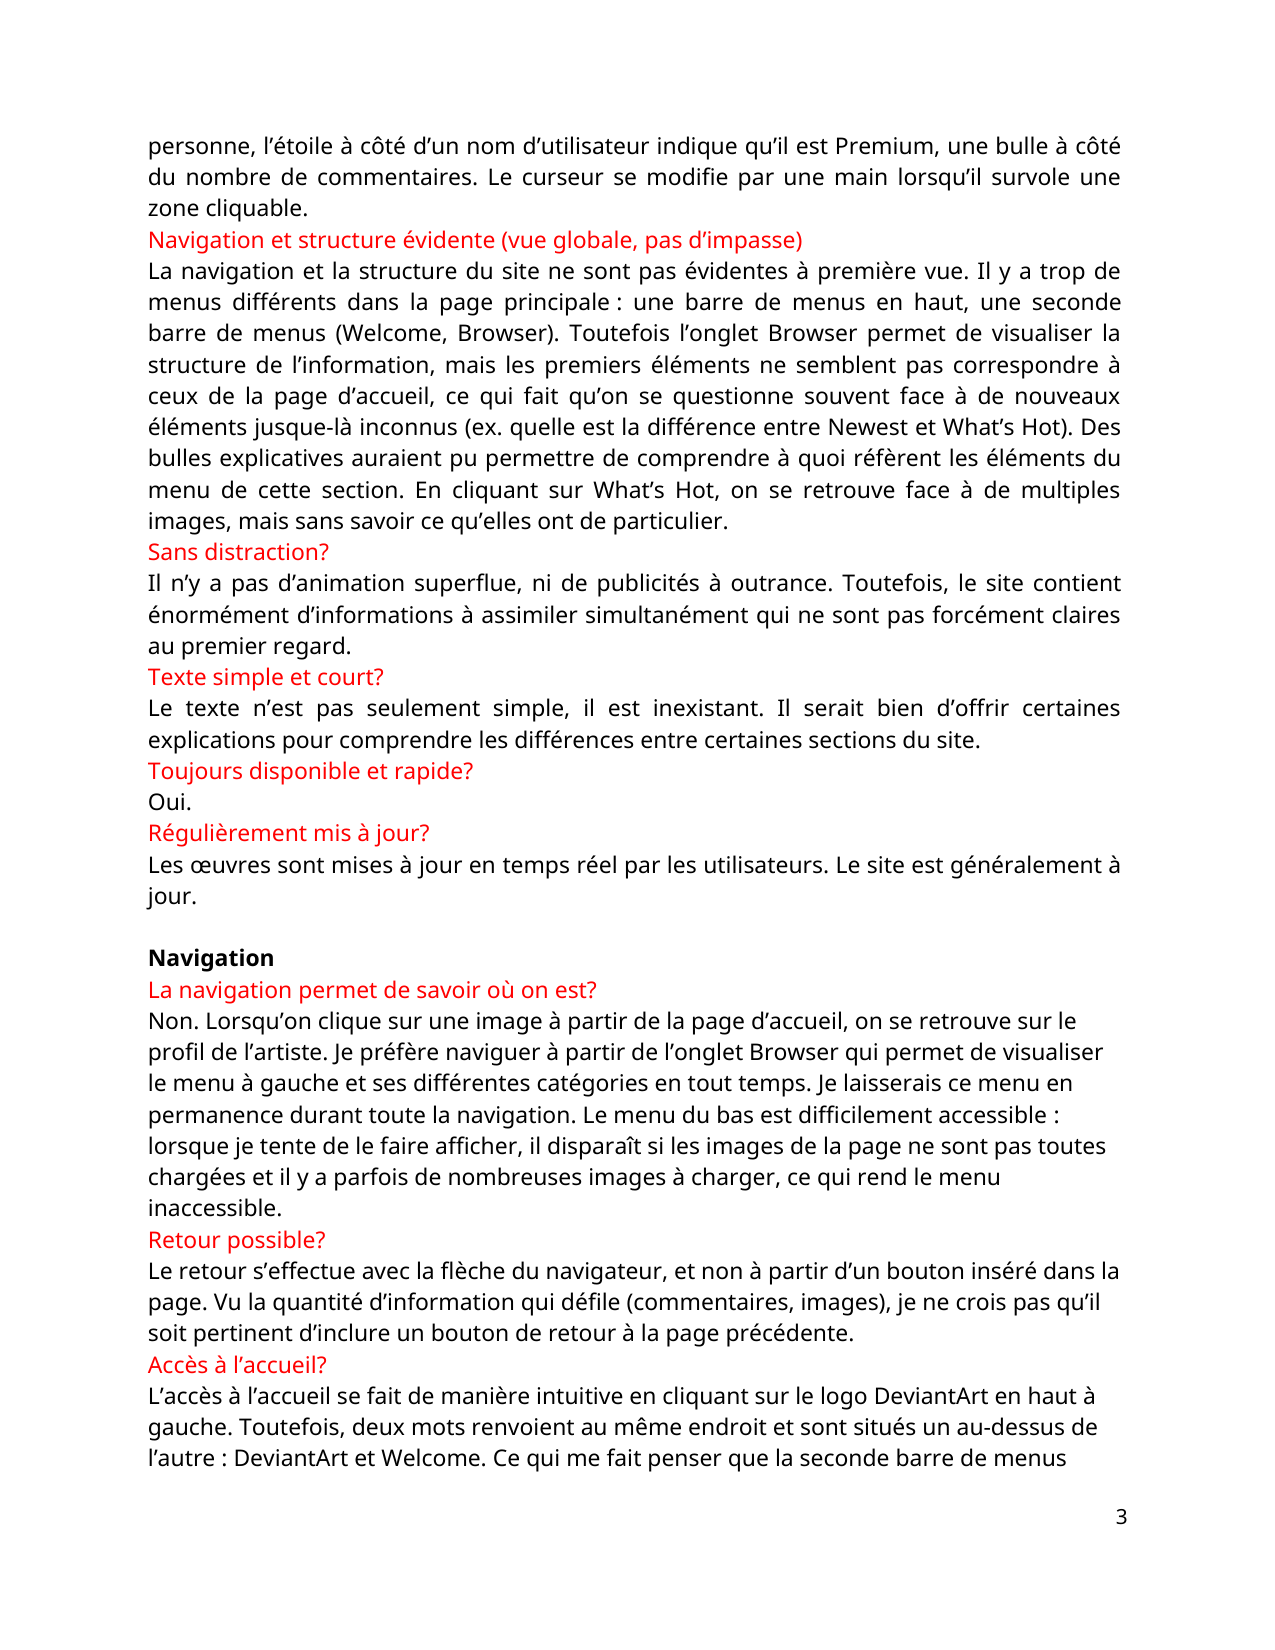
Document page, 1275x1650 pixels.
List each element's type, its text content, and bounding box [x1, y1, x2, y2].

text Texte simple et court? [148, 661, 1122, 692]
text Les œuvres sont mises à jour en temps réel par les utilisateurs. Le site est généralement à jour. [148, 849, 1122, 911]
text La navigation et la structure du site ne sont pas évidentes à première vue. Il y a trop de menus différents dans la page principale : une barre de menus en haut, une seconde barre de menus (Welcome, Browser). Toutefois l’onglet Browser permet de visualiser la structure de l’information, mais les premiers éléments ne semblent pas correspondre à ceux de la page d’accueil, ce qui fait qu’on se questionne souvent face à de nouveaux éléments jusque-là inconnus (ex. quelle est la différence entre Newest et What’s Hot). Des bulles explicatives auraient pu permettre de comprendre à quoi réfèrent les éléments du menu de cette section. En cliquant sur What’s Hot, on se retrouve face à de multiples images, mais sans savoir ce qu’elles ont de particulier. [148, 255, 1122, 536]
text Oui. [148, 786, 1122, 817]
text Sans distraction? [148, 536, 1122, 567]
list Le retour s’effectue avec la flèche du navigateur, et non à partir d’un bouton inséré dans la page. Vu la quantité d’information qui défile (commentaires, images), je ne crois pas qu’il soit pertinent d’inclure un bouton de retour à la page précédente. Accès à l’accueil? [148, 1255, 1122, 1380]
text personne, l’étoile à côté d’un nom d’utilisateur indique qu’il est Premium, une bulle à côté du nombre de commentaires. Le curseur se modifie par une main lorsqu’il survole une zone cliquable. [148, 130, 1122, 224]
list L’accès à l’accueil se fait de manière intuitive en cliquant sur le logo DeviantArt en haut à gauche. Toutefois, deux mots renvoient au même endroit et sont situés un au-dessus de l’autre : DeviantArt et Welcome. Ce qui me fait penser que la seconde barre de menus [148, 1380, 1122, 1474]
list Retour possible? [148, 1224, 1122, 1255]
text Le texte n’est pas seulement simple, il est inexistant. Il serait bien d’offrir certaines explications pour comprendre les différences entre certaines sections du site. [148, 692, 1122, 755]
text Toujours disponible et rapide? [148, 755, 1122, 786]
text Il n’y a pas d’animation superflue, ni de publicités à outrance. Toutefois, le site contient énormément d’informations à assimiler simultanément qui ne sont pas forcément claires au premier regard. [148, 567, 1122, 661]
text Navigation [148, 942, 1122, 974]
text Navigation et structure évidente (vue globale, pas d’impasse) [148, 224, 1122, 255]
list Non. Lorsqu’on clique sur une image à partir de la page d’accueil, on se retrouve sur le profil de l’artiste. Je préfère naviguer à partir de l’onglet Browser qui permet de visualiser le menu à gauche et ses différentes catégories en tout temps. Je laisserais ce menu en permanence durant toute la navigation. Le menu du bas est difficilement accessible : lorsque je tente de le faire afficher, il disparaît si les images de la page ne sont pas toutes chargées et il y a parfois de nombreuses images à charger, ce qui rend le menu inaccessible. [148, 1005, 1122, 1224]
list La navigation permet de savoir où on est? [148, 974, 1122, 1005]
text Régulièrement mis à jour? [148, 817, 1122, 849]
